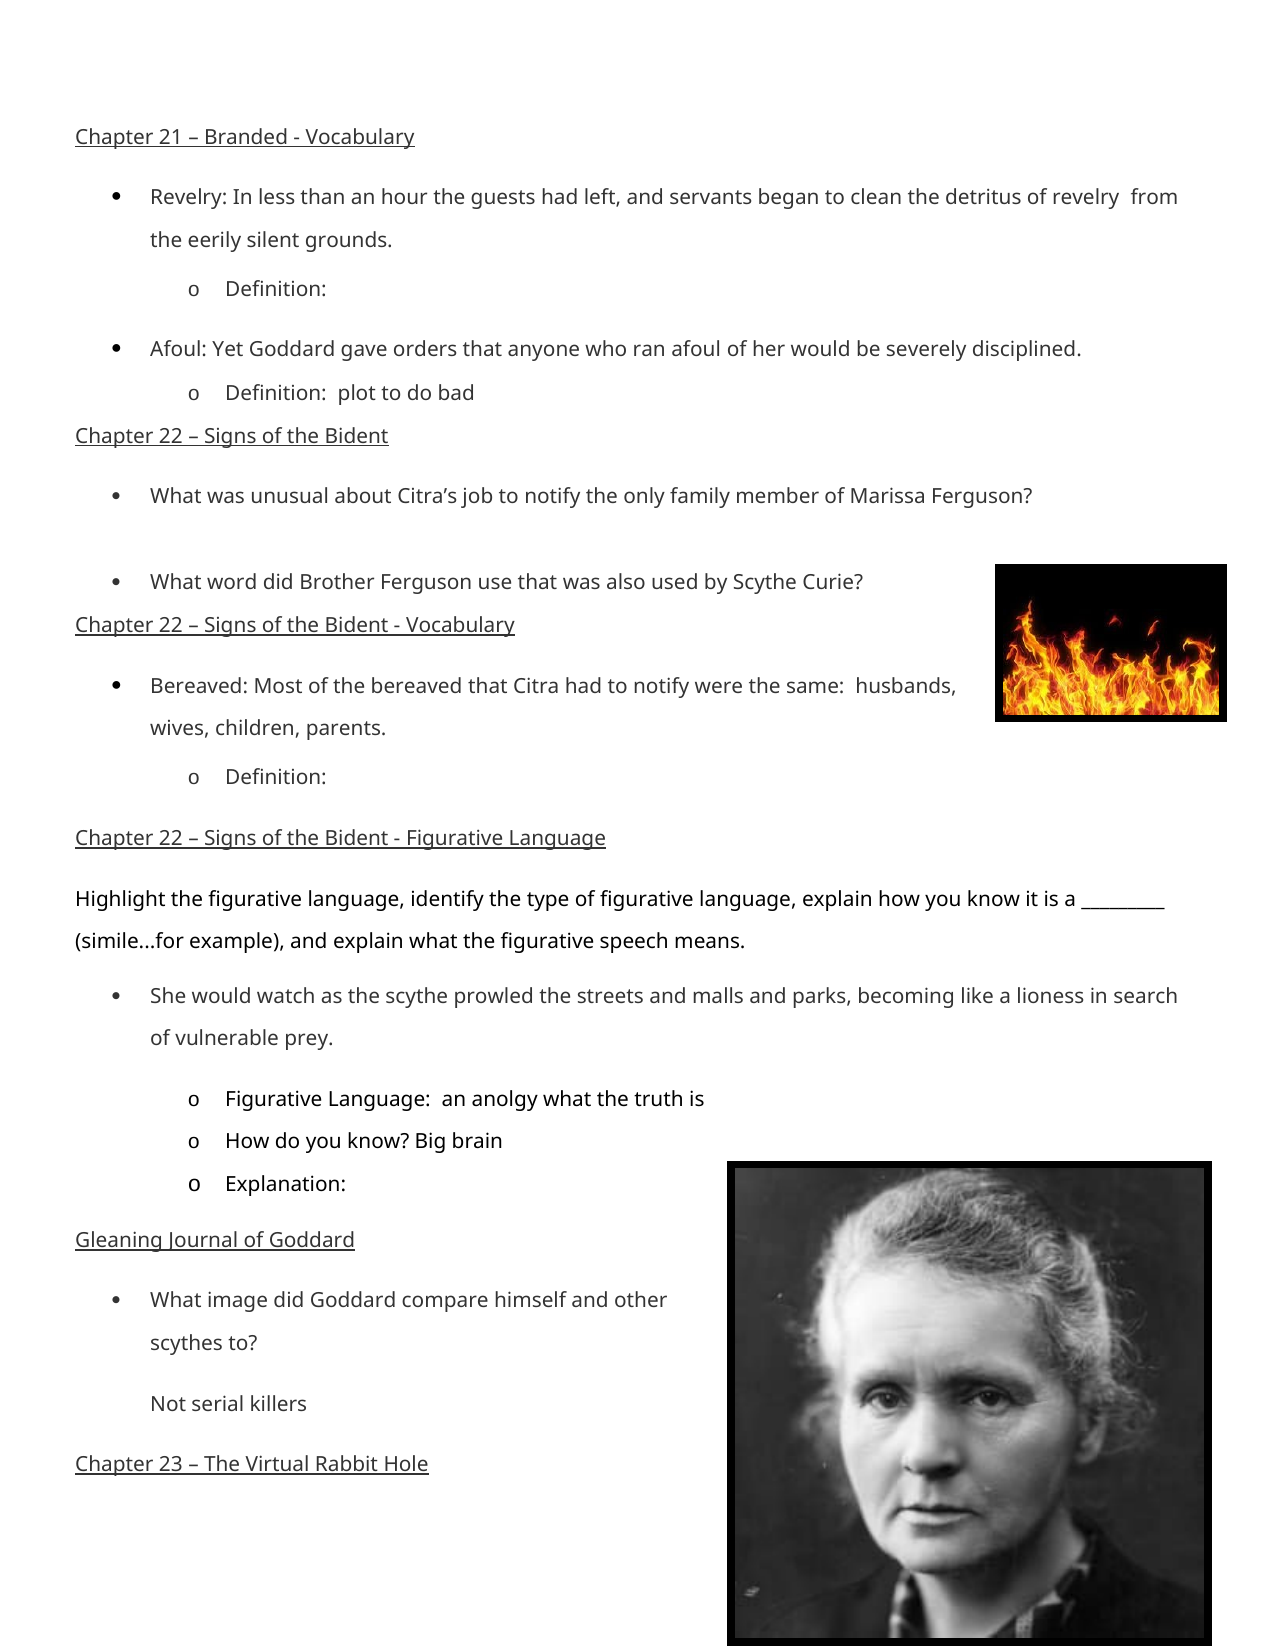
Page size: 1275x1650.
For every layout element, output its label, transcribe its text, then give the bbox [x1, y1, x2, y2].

text Gleaning Journal of Goddard [75, 1164, 727, 1193]
list Afoul: Yet Goddard gave orders that anyone who ran afoul​ of her would be severely disciplined. ​ [112, 274, 1199, 302]
list To find the reason of faradays death [112, 1535, 727, 1563]
list Not serial killers [112, 1328, 727, 1357]
list What image did Goddard compare himself and other scythes to? [112, 1225, 727, 1296]
list Explanation: [187, 1109, 727, 1138]
list Bereaved: Most of the bereaved​ that Citra had to notify were the same: husbands, wives, children, parents. [112, 610, 1199, 681]
list Definition: [187, 702, 1199, 730]
list Figurative Language: an anolgy what the truth is [187, 1023, 1198, 1052]
list Definition: plot to do bad [187, 317, 1199, 346]
list Definition: [187, 213, 1199, 242]
list What was unusual about Citra’s job to notify the only family member of Marissa Ferguson? [112, 421, 1199, 449]
text Chapter 22 – Signs of the Bident - Vocabulary [75, 550, 995, 578]
list What word did Brother Ferguson use that was also used by Scythe Curie? [112, 507, 995, 535]
text Chapter 23 – The Virtual Rabbit Hole [75, 1388, 727, 1417]
list What was the reason Citra was looking through data files of public camera systems? [112, 1449, 727, 1520]
picture [735, 1108, 1204, 1578]
picture [1003, 511, 1219, 654]
list Revelry: In less than an hour the guests had left, and servants began to clean the detritus of revelry​ from the eerily silent grounds. [112, 122, 1199, 193]
text Highlight the figurative language, identify the type of figurative language, explain how you know it is a _________ (simile...for example), and explain what the figurative speech means. [75, 823, 1198, 894]
text Chapter 22 – Signs of the Bident [75, 360, 1141, 389]
list She would watch as the scythe prowled the streets and malls and parks, becoming like a lioness in search of vulnerable prey. [112, 920, 1199, 991]
text Chapter 22 – Signs of the Bident - Figurative Language [75, 763, 1141, 791]
list How do you know? Big brain [187, 1066, 1198, 1095]
